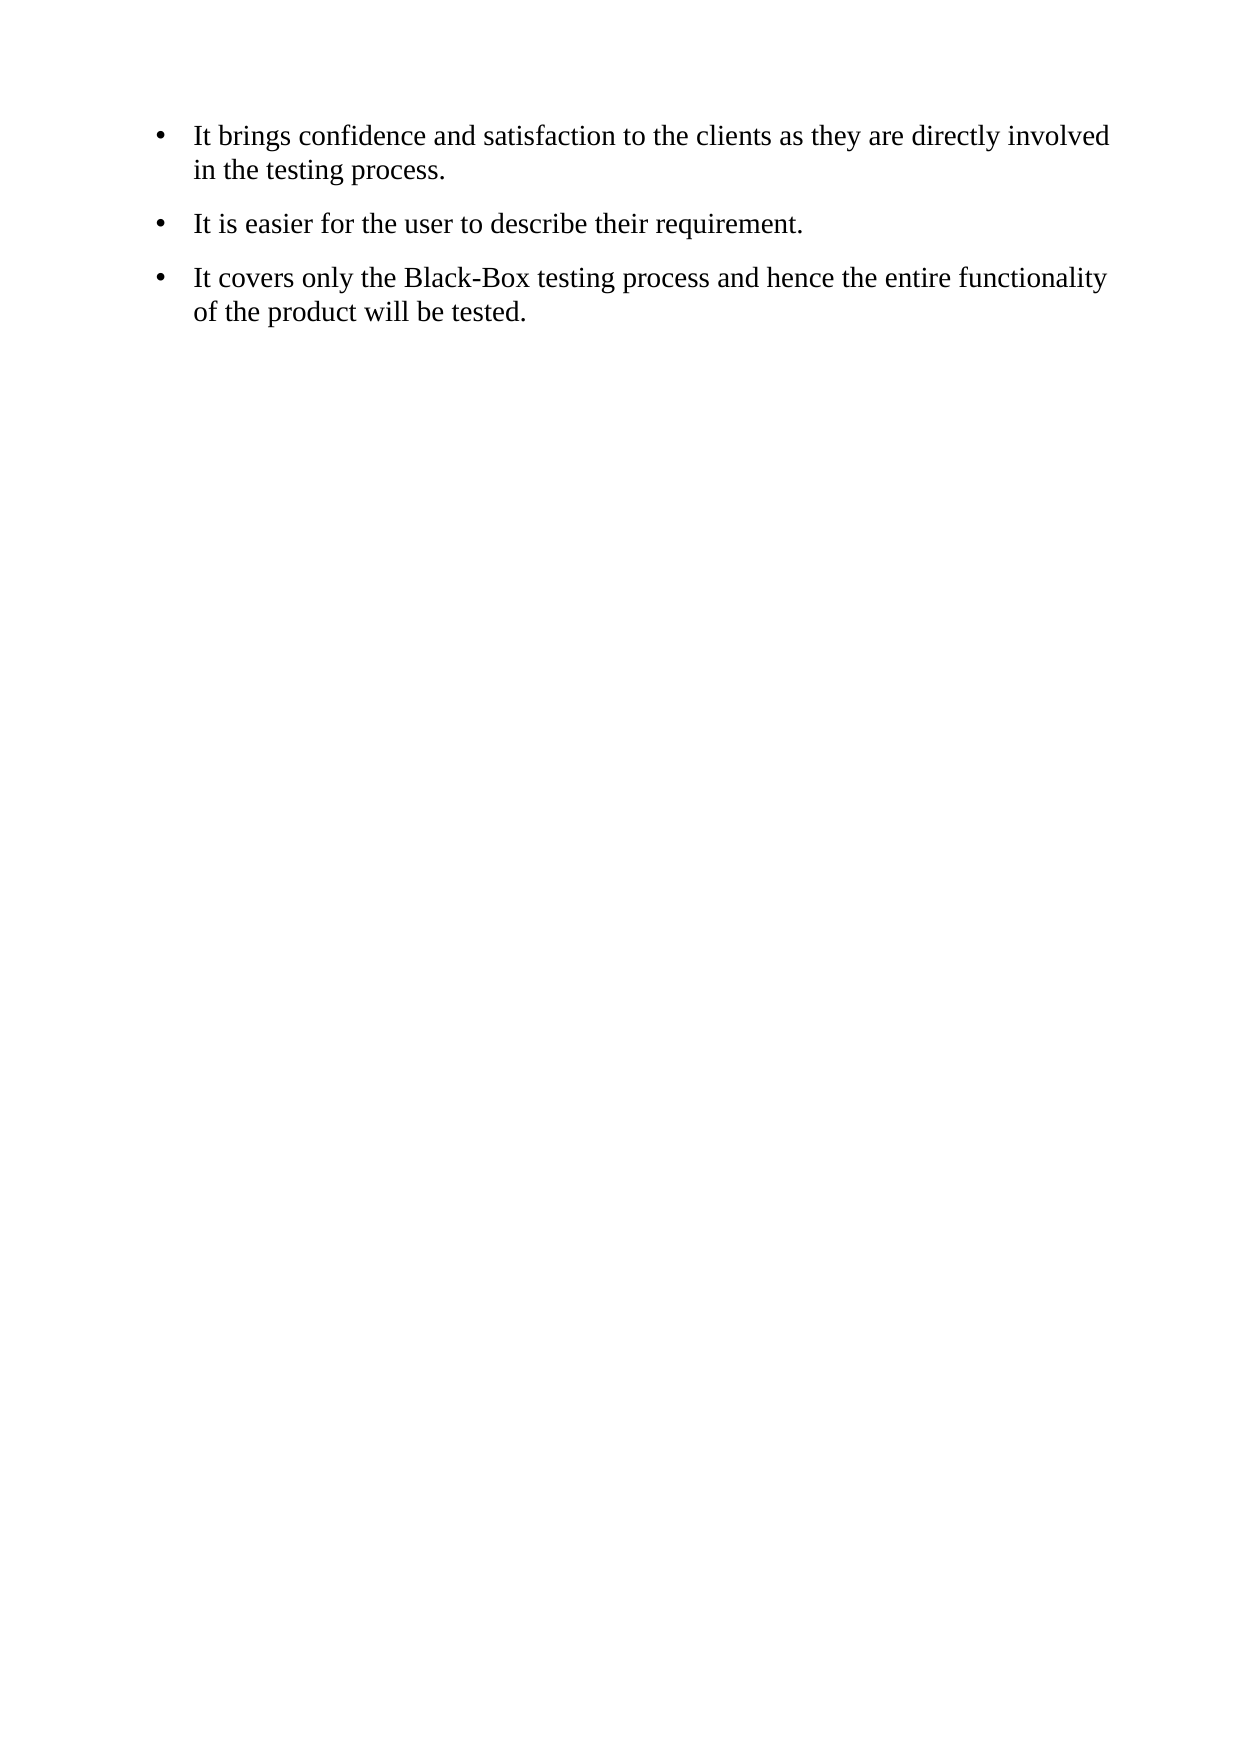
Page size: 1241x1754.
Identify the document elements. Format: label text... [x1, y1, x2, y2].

list It is easier for the user to describe their requirement. [156, 206, 1122, 240]
list It brings confidence and satisfaction to the clients as they are directly involved in the testing process. [156, 118, 1122, 185]
list It covers only the Black-Box testing process and hence the entire functionality of the product will be tested. [156, 261, 1122, 328]
